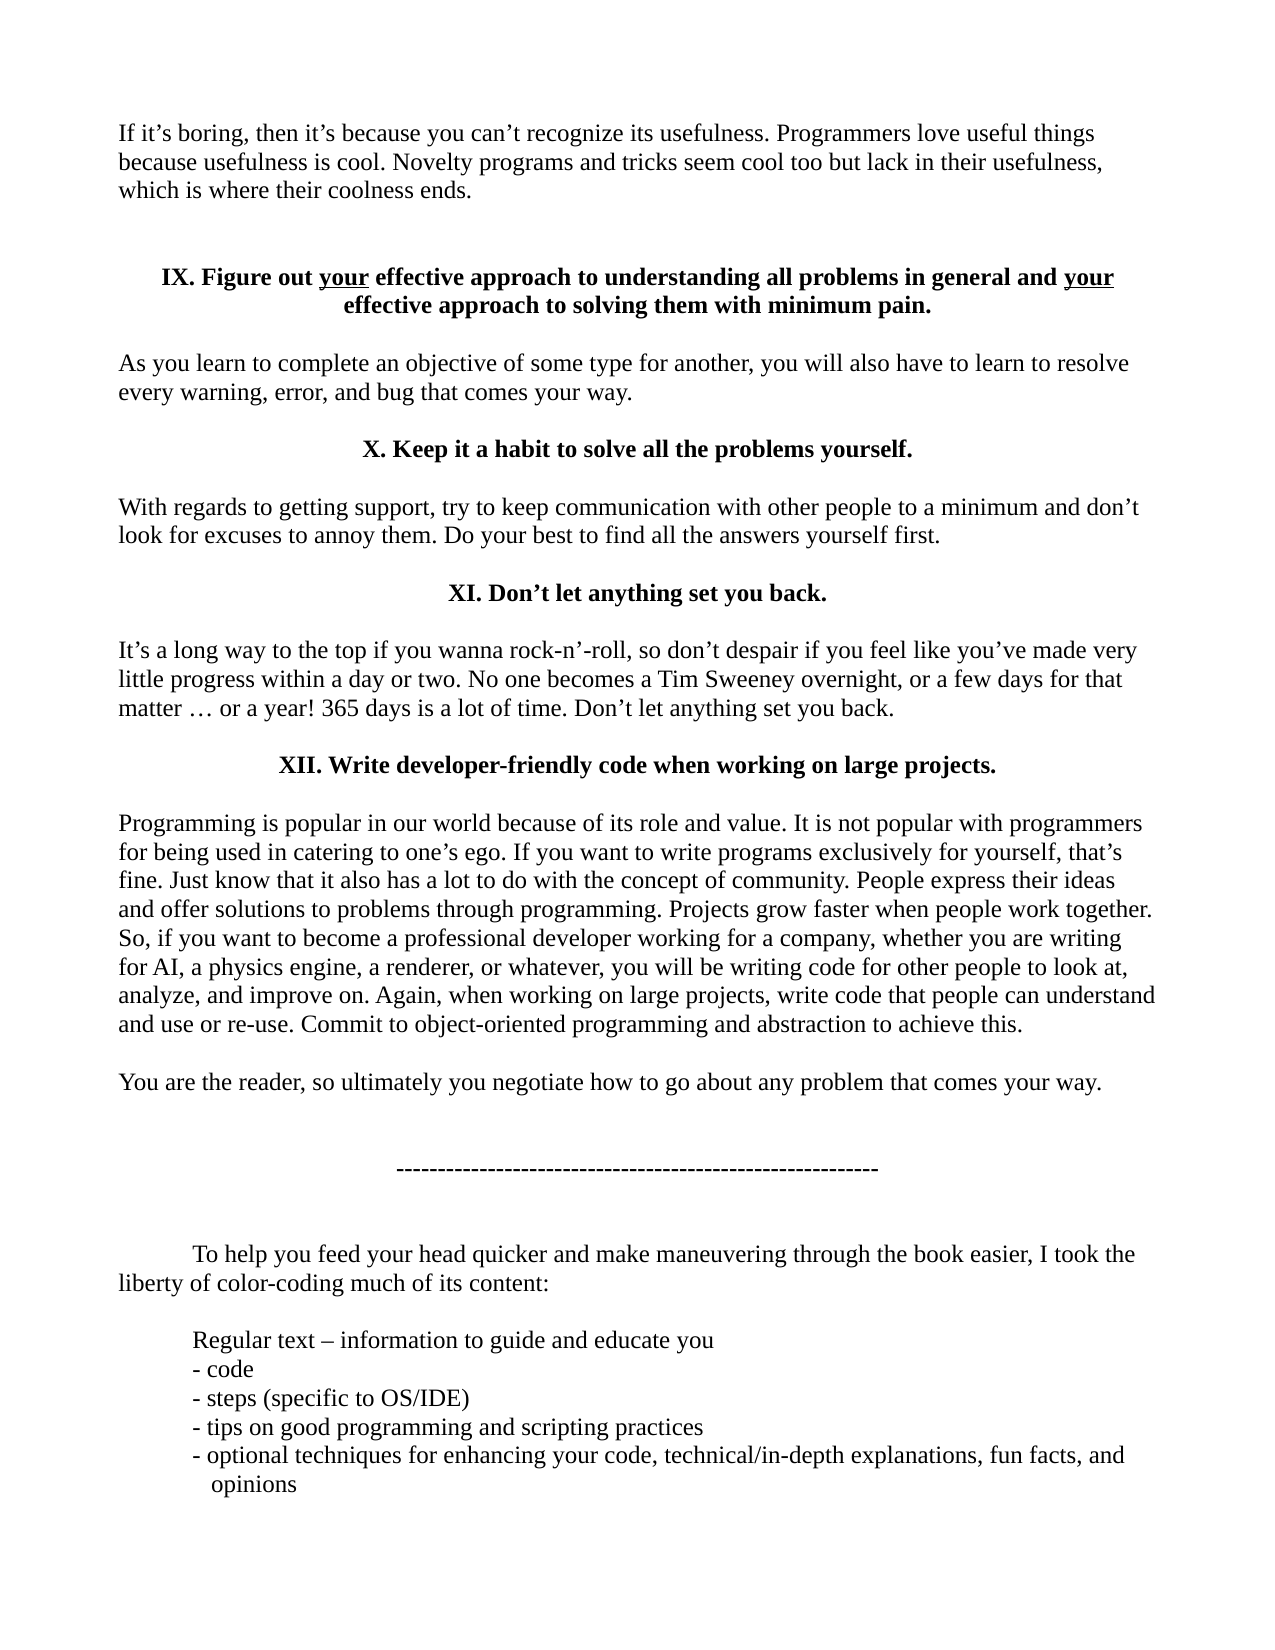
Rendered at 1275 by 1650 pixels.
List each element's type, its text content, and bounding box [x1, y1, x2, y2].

text - tips on good programming and scripting practices [118, 1412, 1157, 1441]
text As you learn to complete an objective of some type for another, you will also have to learn to resolve every warning, error, and bug that comes your way. [118, 348, 1157, 406]
text XI. Don’t let anything set you back. [118, 578, 1157, 607]
text opinions [118, 1469, 1157, 1498]
text If it’s boring, then it’s because you can’t recognize its usefulness. Programmers love useful things because usefulness is cool. Novelty programs and tricks seem cool too but lack in their usefulness, which is where their coolness ends. [118, 118, 1157, 204]
text IX. Figure out your effective approach to understanding all problems in general and your effective approach to solving them with minimum pain. [118, 262, 1157, 319]
text To help you feed your head quicker and make maneuvering through the book easier, I took the liberty of color-coding much of its content: [118, 1239, 1157, 1297]
text ---------------------------------------------------------- [118, 1153, 1157, 1182]
text With regards to getting support, try to keep communication with other people to a minimum and don’t look for excuses to annoy them. Do your best to find all the answers yourself first. [118, 492, 1157, 549]
text - code [118, 1354, 1157, 1383]
text - steps (specific to OS/IDE) [118, 1383, 1157, 1412]
text Programming is popular in our world because of its role and value. It is not popular with programmers for being used in catering to one’s ego. If you want to write programs exclusively for yourself, that’s fine. Just know that it also has a lot to do with the concept of community. People express their ideas and offer solutions to problems through programming. Projects grow faster when people work together. So, if you want to become a professional developer working for a company, whether you are writing for AI, a physics engine, a renderer, or whatever, you will be writing code for other people to look at, analyze, and improve on. Again, when working on large projects, write code that people can understand and use or re-use. Commit to object-oriented programming and abstraction to achieve this. [118, 808, 1157, 1038]
text You are the reader, so ultimately you negotiate how to go about any problem that comes your way. [118, 1067, 1157, 1096]
text Regular text – information to guide and educate you [118, 1326, 1157, 1354]
text X. Keep it a habit to solve all the problems yourself. [118, 434, 1157, 463]
text XII. Write developer-friendly code when working on large projects. [118, 751, 1157, 779]
text It’s a long way to the top if you wanna rock-n’-roll, so don’t despair if you feel like you’ve made very little progress within a day or two. No one becomes a Tim Sweeney overnight, or a few days for that matter … or a year! 365 days is a lot of time. Don’t let anything set you back. [118, 636, 1157, 722]
text - optional techniques for enhancing your code, technical/in-depth explanations, fun facts, and [118, 1441, 1157, 1469]
